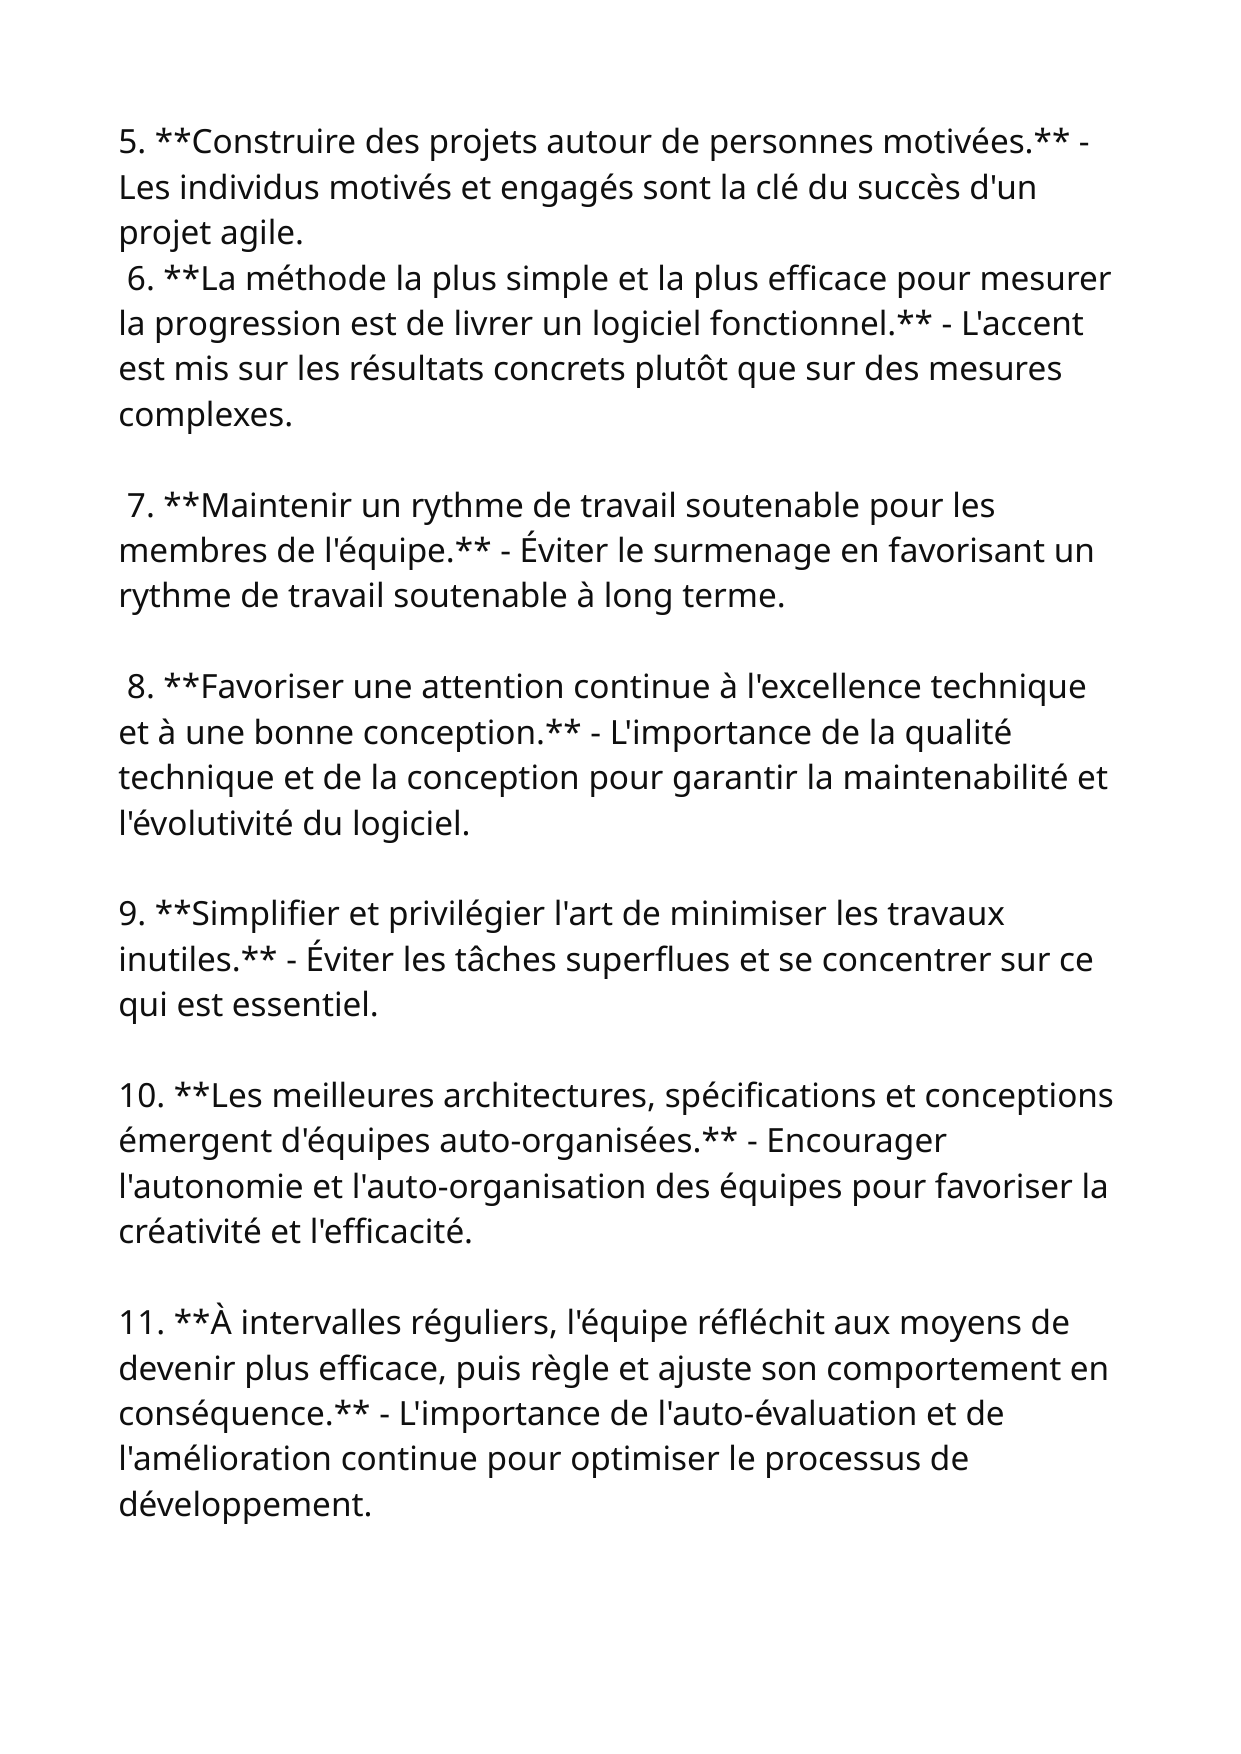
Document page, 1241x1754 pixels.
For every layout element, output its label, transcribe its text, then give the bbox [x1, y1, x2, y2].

list 9. **Simplifier et privilégier l'art de minimiser les travaux inutiles.** - Éviter les tâches superflues et se concentrer sur ce qui est essentiel. [118, 890, 1122, 1026]
list 5. **Construire des projets autour de personnes motivées.** - Les individus motivés et engagés sont la clé du succès d'un projet agile. [118, 118, 1122, 254]
list 8. **Favoriser une attention continue à l'excellence technique et à une bonne conception.** - L'importance de la qualité technique et de la conception pour garantir la maintenabilité et l'évolutivité du logiciel. [118, 663, 1122, 845]
list 10. **Les meilleures architectures, spécifications et conceptions émergent d'équipes auto-organisées.** - Encourager l'autonomie et l'auto-organisation des équipes pour favoriser la créativité et l'efficacité. [118, 1072, 1122, 1253]
list 7. **Maintenir un rythme de travail soutenable pour les membres de l'équipe.** - Éviter le surmenage en favorisant un rythme de travail soutenable à long terme. [118, 481, 1122, 618]
list 11. **À intervalles réguliers, l'équipe réfléchit aux moyens de devenir plus efficace, puis règle et ajuste son comportement en conséquence.** - L'importance de l'auto-évaluation et de l'amélioration continue pour optimiser le processus de développement. [118, 1299, 1122, 1526]
list 6. **La méthode la plus simple et la plus efficace pour mesurer la progression est de livrer un logiciel fonctionnel.** - L'accent est mis sur les résultats concrets plutôt que sur des mesures complexes. [118, 254, 1122, 436]
